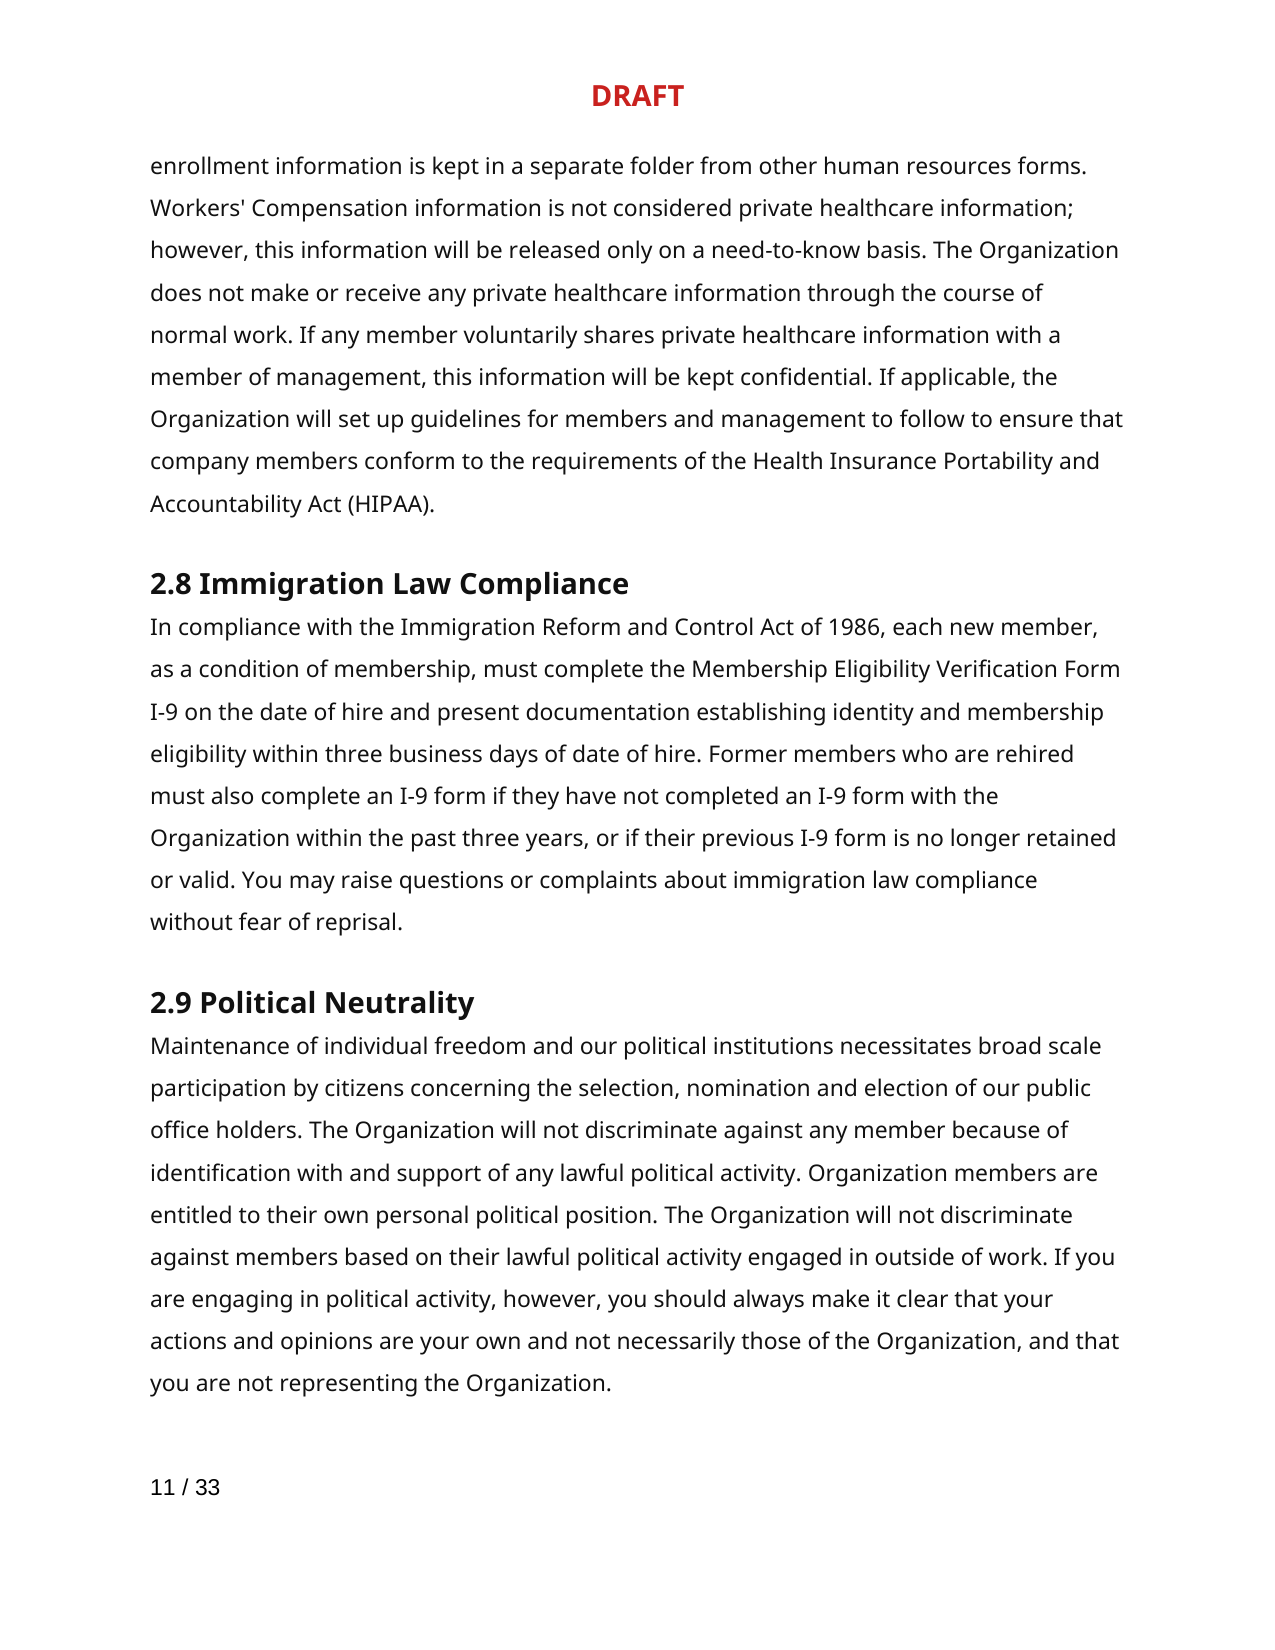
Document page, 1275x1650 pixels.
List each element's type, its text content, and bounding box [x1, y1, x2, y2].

text Maintenance of individual freedom and our political institutions necessitates broad scale participation by citizens concerning the selection, nomination and election of our public office holders. The Organization will not discriminate against any member because of identification with and support of any lawful political activity. Organization members are entitled to their own personal political position. The Organization will not discriminate against members based on their lawful political activity engaged in outside of work. If you are engaging in political activity, however, you should always make it clear that your actions and opinions are your own and not necessarily those of the Organization, and that you are not representing the Organization. [150, 1030, 1125, 1399]
text In compliance with the Immigration Reform and Control Act of 1986, each new member, as a condition of membership, must complete the Membership Eligibility Verification Form I-9 on the date of hire and present documentation establishing identity and membership eligibility within three business days of date of hire. Former members who are rehired must also complete an I-9 form if they have not completed an I-9 form with the Organization within the past three years, or if their previous I-9 form is no longer retained or valid. You may raise questions or complaints about immigration law compliance without fear of reprisal. [150, 611, 1125, 938]
text enrollment information is kept in a separate folder from other human resources forms. Workers' Compensation information is not considered private healthcare information; however, this information will be released only on a need-to-know basis. The Organization does not make or receive any private healthcare information through the course of normal work. If any member voluntarily shares private healthcare information with a member of management, this information will be kept confidential. If applicable, the Organization will set up guidelines for members and management to follow to ensure that company members conform to the requirements of the Health Insurance Portability and Accountability Act (HIPAA). [150, 150, 1125, 519]
subtitle 2.8 Immigration Law Compliance [150, 563, 1125, 603]
subtitle 2.9 Political Neutrality [150, 982, 1125, 1022]
